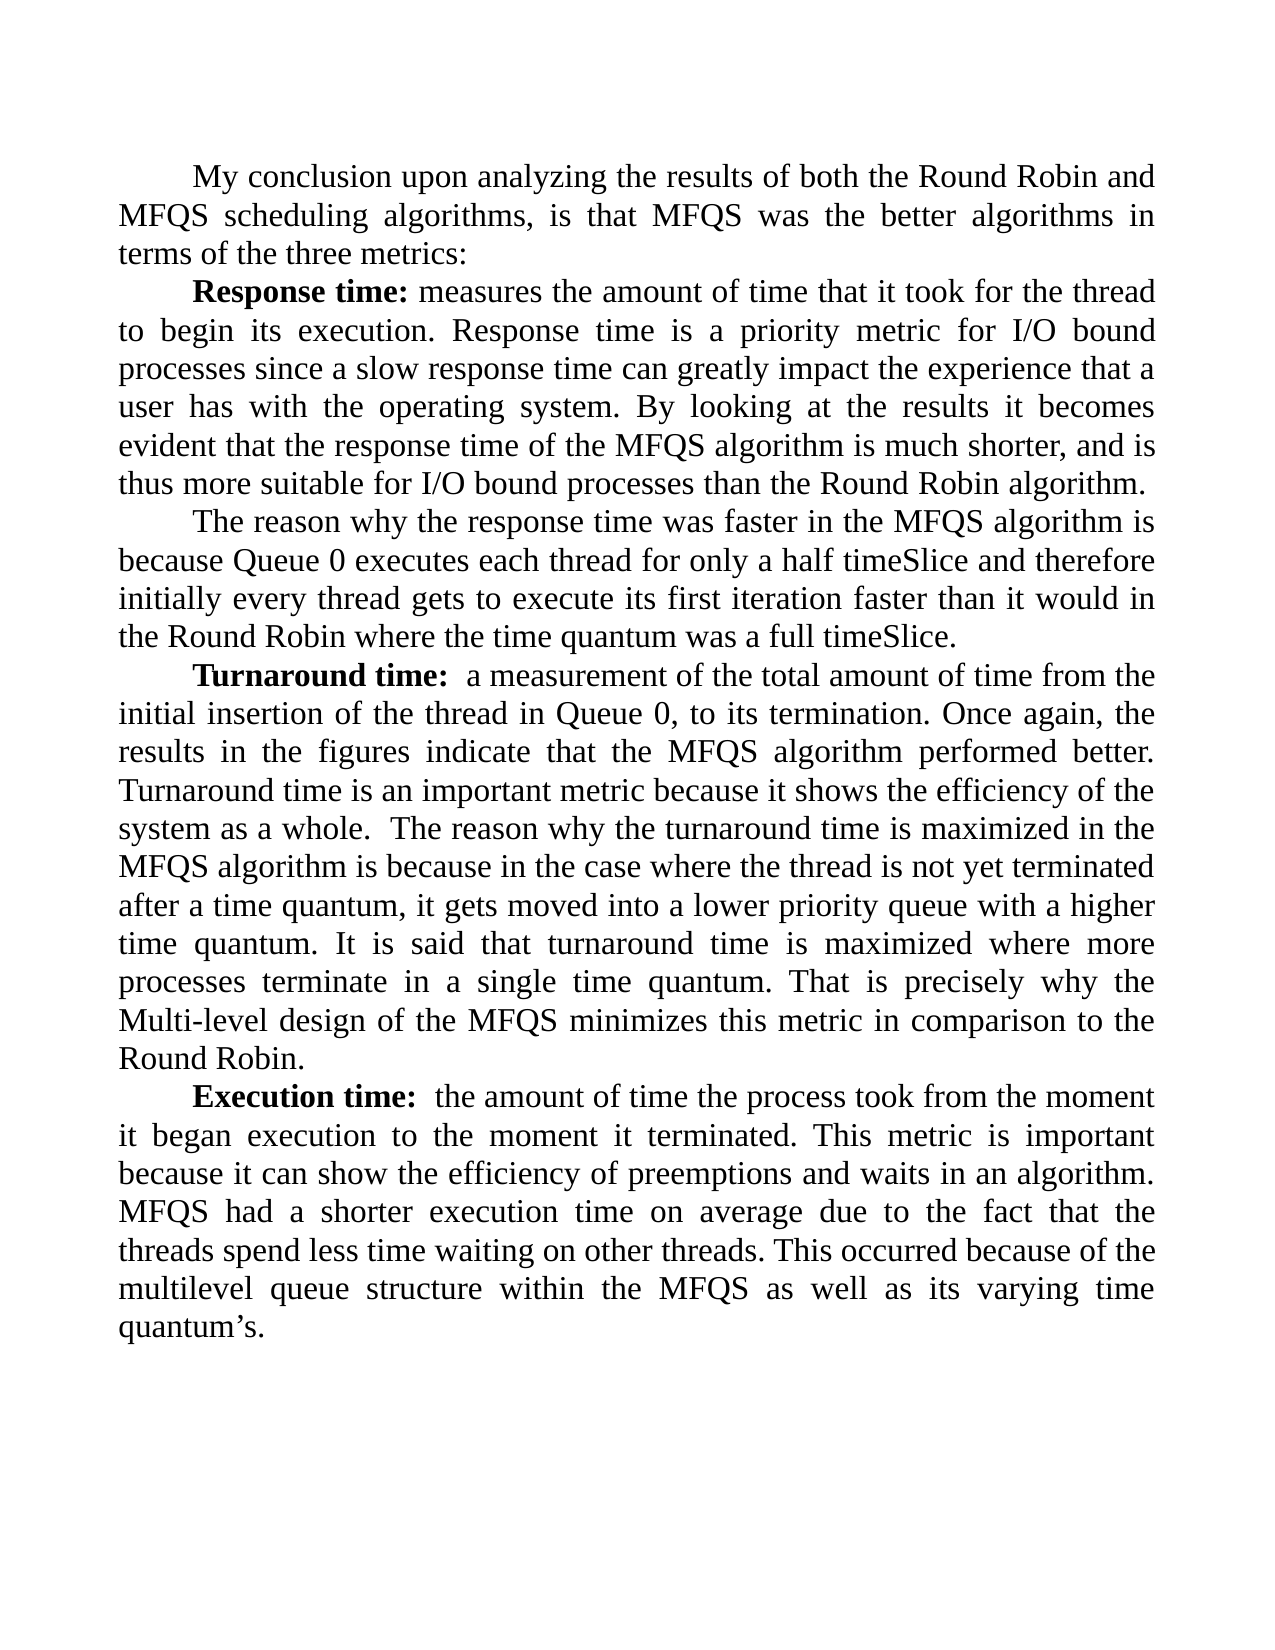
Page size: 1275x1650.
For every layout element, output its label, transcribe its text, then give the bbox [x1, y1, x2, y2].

text Response time: measures the amount of time that it took for the thread to begin its execution. Response time is a priority metric for I/O bound processes since a slow response time can greatly impact the experience that a user has with the operating system. By looking at the results it becomes evident that the response time of the MFQS algorithm is much shorter, and is thus more suitable for I/O bound processes than the Round Robin algorithm. The reason why the response time was faster in the MFQS algorithm is because Queue 0 executes each thread for only a half timeSlice and therefore initially every thread gets to execute its first iteration faster than it would in the Round Robin where the time quantum was a full timeSlice. [118, 271, 1157, 655]
text Execution time: the amount of time the process took from the moment it began execution to the moment it terminated. This metric is important because it can show the efficiency of preemptions and waits in an algorithm. MFQS had a shorter execution time on average due to the fact that the threads spend less time waiting on other threads. This occurred because of the multilevel queue structure within the MFQS as well as its varying time quantum’s. [118, 1076, 1157, 1345]
text Turnaround time: a measurement of the total amount of time from the initial insertion of the thread in Queue 0, to its termination. Once again, the results in the figures indicate that the MFQS algorithm performed better. Turnaround time is an important metric because it shows the efficiency of the system as a whole. The reason why the turnaround time is maximized in the MFQS algorithm is because in the case where the thread is not yet terminated after a time quantum, it gets moved into a lower priority queue with a higher time quantum. It is said that turnaround time is maximized where more processes terminate in a single time quantum. That is precisely why the Multi-level design of the MFQS minimizes this metric in comparison to the Round Robin. [118, 655, 1157, 1076]
text My conclusion upon analyzing the results of both the Round Robin and MFQS scheduling algorithms, is that MFQS was the better algorithms in terms of the three metrics: [118, 156, 1157, 271]
